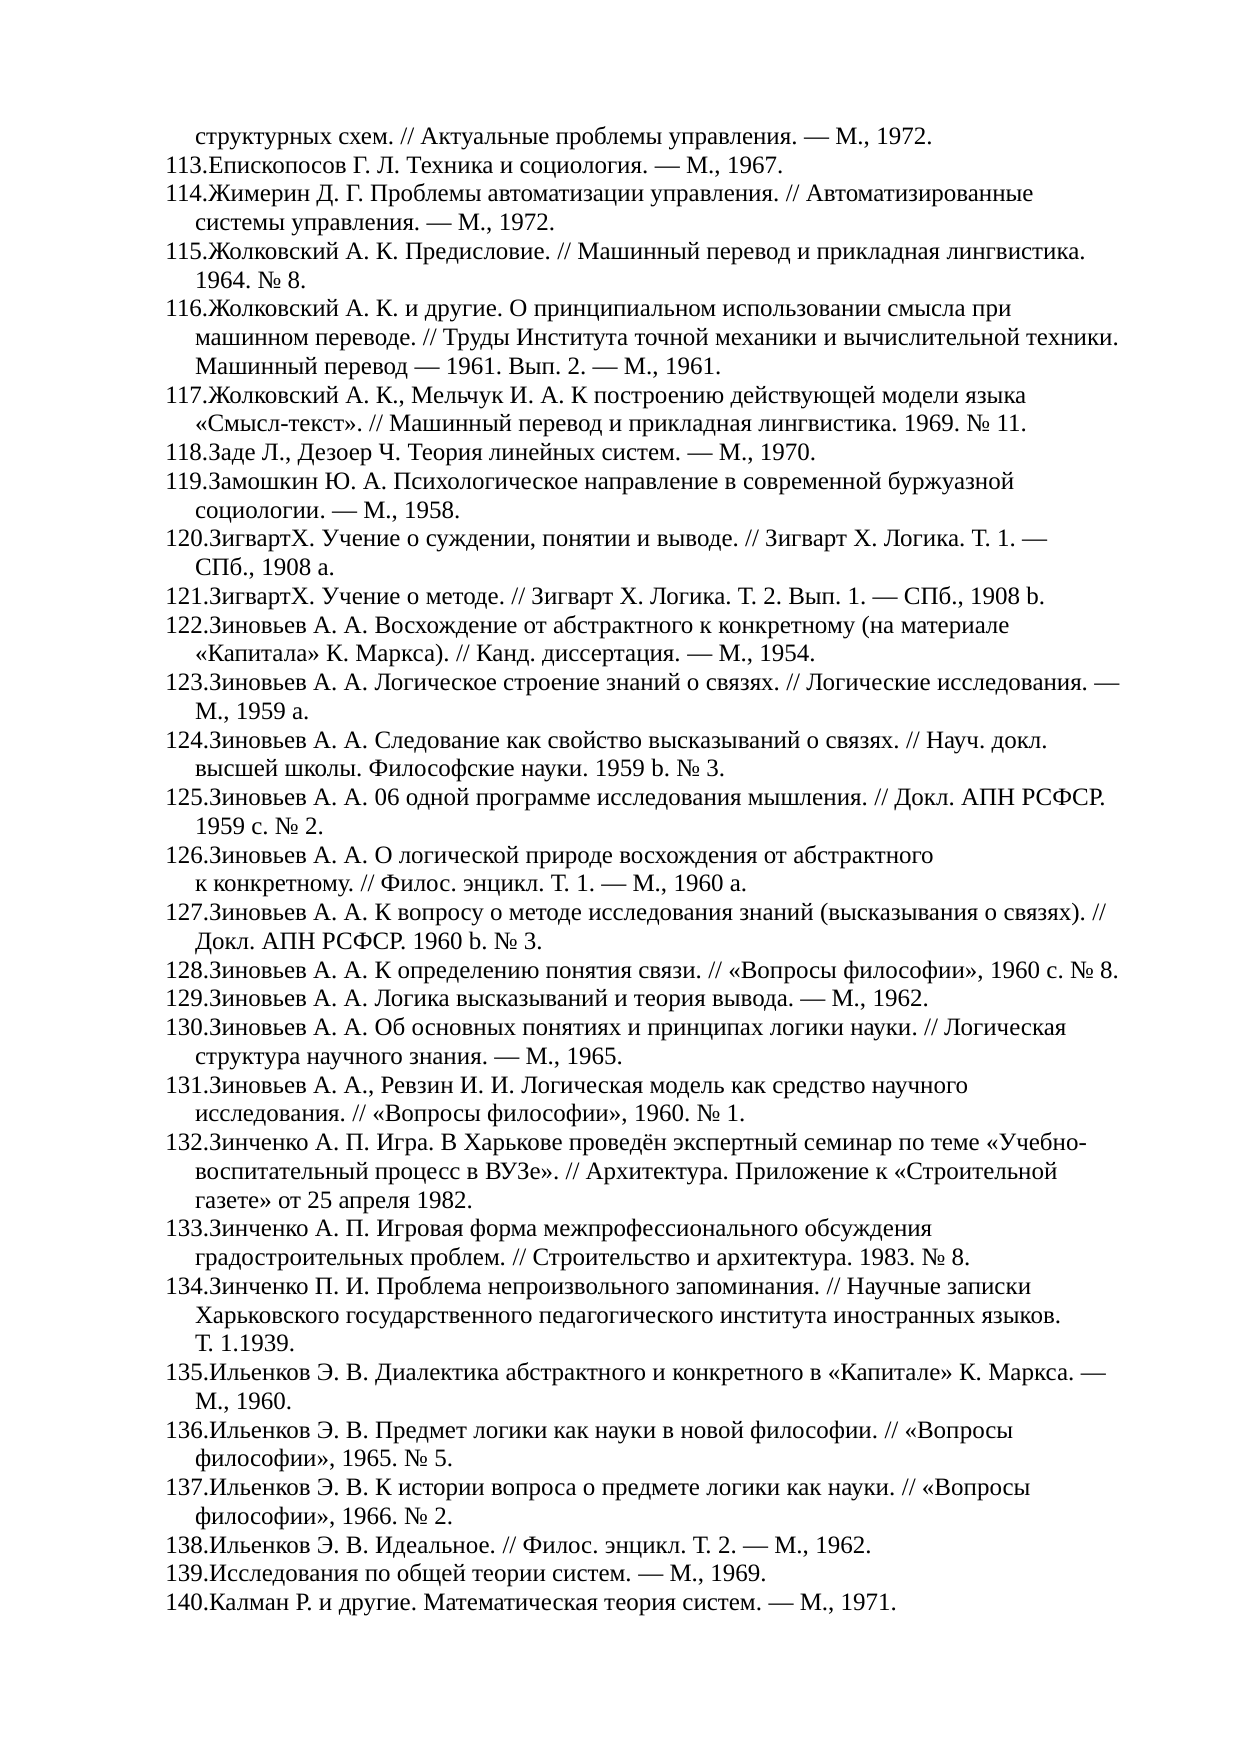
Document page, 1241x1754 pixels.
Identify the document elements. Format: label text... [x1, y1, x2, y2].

table_header I. Работы Г. П. Щедровицкого 1957 a* Щедровицкий Г. П. «Языковое мышление» и его анализ. // Вопросы языкознания. 1957. № 1. (С. 449–465 наст. изд.). b Щедровицкий Г. П., Алексеев Н. Г. О возможных путях исследования мышления как деятельности. // Докл. АПН РСФСР. 1957. № 3; 1958. № 1,4; 1959. № 1,2, 4; 1960. № 2,4, 5,6; 1961. № 4,5; 1962. № 2–6. 1958 a* Щедровицкий Г. П. О некоторых моментах в развитии понятий. // «Вопросы философии», 1958. № 6. (С. 577–589 наст. изд.). b* Щедровицкий Г. П. О строении атрибутивного знания. Сообщения I–VI. // Докл. АПН РСФСР. 1958. № 1,4; 1959. № 1,2, 4; 1960. № 6. (С. 590–630 наст. изд.). 1959 Щедровицкий Г. П., Ладенко И. С. О некоторых принципах генетического исследования мышления. // Тезисы доклада на I съезде Общества психологов. Вып. 1. — М., 1959. 1960 a* Щедровицкий Г. П. К анализу процессов решения задач. // Докл. АПН РСФСР. 1960. № 5. (С. 667–672 наст. изд.). b Щедровицкий Г. П. Опыт анализа сложного рассуждения, содержащего решение математической задачи. (На правах рукописи). — М., 1960. c* Щедровицкий Г. П. и другие. Принцип «параллелизма формы и содержания мышления» и его значение для традиционных логических и психологических исследований. Сообщ. I–IV. // Докл. АПН РСФСР. 1960. № 2,4; 1961. № 4,5. (С. 1–33 наст. изд.). 1961 a Щедровицкий Г. П. О взаимоотношении формальной логики и неопозитивистской «логики науки». // Диалектический материализм и современный позитивизм. — М., 1961. b Щедровицкий Г. П. Технология мышления. // Известия. 1961. № 234. 1962 a* Щедровицкий Г. П. О различии исходных понятий «формальной» и «содержательной» логик. // Методология и логика наук. Учёные зап. Том. ун-та. № 41. — Томск, 1962. (С. 34–49 наст. изд.). b Щедровицкий Г. П. Усвоение мышления и проблемы творческой активности учащихся // О психологических особенностях творческой активности учащихся. Тезисы доклада на межвуз. конф. — М., 1962. с Щедровнцкий Г. П., Якобсон С. Г. К анализу процессов решения простых арифметических задач. Сообщения I–V. // Докл. АПН РСФСР. 1962. № 2–6. 1963 a Щедровицкий Г. П. О месте логики в психолого-педагогических исследованиях. // Тезисы доклада на II съезде Общества психологов. Вып. 2. — М., 1963. b Щедровицкий Г. П. К методологии педагогического исследования игры. // Материалы к симпозиуму. Ротапринт (Библиотека имени В. И. Ленина). — М., 1963. c* Щедровицкий Г. П. Методологические замечания к проблеме происхождения языка. // Науч. докл. высшей школы. Филологические науки. 1963. № 2. (С. 299–316 наст. изд.). d Якобсон С. Г., Щедровицкий Г. П. Логико-психологический анализ способов решения простых арифметических задач. // Тезисы доклада на II съезде Общества психологов. Вып. 2. — М., 1963. 1964 a* Щедровицкий Г. П. Проблемы методологии системного исследования. — М., 1964. (С. 155–196 наст. изд.). b* Щедровицкий Г. П. Игра и «детское общество». // Дошкольное воспитание. 1964. № 4. (С. 673–681 наст. изд.). c* Щедровицкий Г. П. О принципах анализа объективной структуры мыслительной деятельности на основе понятий содержательно-генетической логики. // Вопросы психологии. 1964. № 2. (С. 466–473 наст. изд.). d Щедровицкий Г. П. Место логических и психологических методов в педагогической науке. // «Вопросы философии», 1964. № 7. е Щедровицкий Г. П. О необходимости типологических исследований в психологии и педагогике. // Вопросы активизации мышления и творческой деятельности учащихся. Тезисы доклада на межвуз. конф. — М., 1964. f Щедровицкий Г. П. К характеристике критериев интеллектуального развития ребёнка. // Вопросы психологии. Тезисы доклада на респ. психол. конф. — Киев, 1964. g Щедровицкий Г. П., Костеловский В. А. К анализу средств и процессов познания пространственной формы. Сообщения I–II. // Новые исследования в педагогических науках. Вып. 2,4. — М., 1964–1965. h* Щедровицкий Г. П., Садовский В. Н. К характеристике основных направлений исследования знака в логике; психологии и языкознании. Сообщения I — III. // Новые исследования в педагогических науках, Вып. 2,4, 5. — М., 1964–1965. (С. 515–539 наст. изд.). i Щедровицкий Г. П., Юдин Э. Г. О применении понятия управления в психологических и педагогических исследованиях. // Вопросы активизации мышления и творческой деятельности учащихся. Тезисы доклада на межвуз. конф. — М., 1964. j Щедровицкий Г. П., Якобсон С. Г. Сравнительный логико-психологический анализ способов решения арифметических задач (на укр. языке). // Радяньска школа. 1964. № 6. 1965 a Щедровицкий Г. П. К характеристике наиболее абстрактных направлений методологии структурно-системных исследований. // Проблемы исследования систем и структур. — М., 1965. b Щедровицкий Г. П. Методологические замечания к проблеме типологической классификации языков. // Лингвистическая типология и восточные языки. — М., 1965. c Щедровицкий Г. П. Исследование мышления детей на материале решений простых арифметических задач. // Развитие познавательных и волевых процессов у дошкольников. — М., 1965. d Щедровицкий Г. П. О принципах классификации наиболее абстрактных направлений методологии системно-структурных исследований. // Проблемы исследования систем и структур. — М., 1965. e Лефевр В. А., Щедровицкий Г. П., Юдин Э. Г. «Естественное» и «искусственное» в семиотических системах. // Проблемы исследования систем и структур. Материалы к конференции. — М., 1965. f* Генисаретский О. И., Щедровицкий Г. П. Методологическая картина дизайна. // Программа научн. иссл. лаб. общетеор. иссл. отдела теории и методов худ. констр. ВНИИТЭ. Архив ВНИИТЭ. — М., 1965 (см. Теоретические и методологические исследования в дизайне. Избранные материалы. Ч. I. Труды ВНИИТЭ. Техн. эстетика. Вып. 61. — М., 1990). (С. 317–328 наст. изд.). g* Генисаретский О. И., Щедровицкий Г. П. Дизайн: проблемы исследований. // Программа научн. иссл. лаб. общетеор. иссл. отдела теории и методов худ. констр. ВНИИТЭ. Архив ВНИИТЭ. — М., 1965 (см. Теоретические и методологические исследования в дизайне. Избранные материалы. Ч. I. Труды ВНИИТЭ. Техн. эстетика. Вып. 61. — М., 1990). (С. 329–333 наст. изд.). 1966 a* Щедровицкий Г. П. Об исходных принципах анализа проблемы обучения и развития в рамках теории деятельности. // Обучение и развитие. Материалы к симпозиуму. — М., 1966. (С. 197–227 наст. изд). b* Щедровицкий Г. П. Методологические замечания к педагогическому исследованию игры. // Психология и педагогика игры дошкольника. — М., 1966. (С. 687–715 наст. изд.). c* Щедровицкий Г. П. Заметки о мышлении по схемам двойного знания. // Материалы к симпозиуму по логике науки. — Киев, 1966. (С. 474–476 наст. изд.). d Щедровицкий Г. П. «Естественное» и «искусственное» в развитии речи языка. // Основные проблемы эволюции языка. Материалы Всесоюз. конф. по общ. языкознанию. Ч. 1. Самарканд, 1966. e Щедровицкий Г. П. К анализу исходных принципов и понятий формальной логики. // Философ, иссл.: Труды Болгар, акад. наук. 1966. f Щедровицкий Г. П. О логическом смысле проблемы лингвистических универсалий. // Конф. по проблемам изучения универсальных и ареальных свойств языков. Тезисы доклада — М., 1966. g* Щедровицкий Г. П. О различных планах изучения моделей и моделирования. // Метод моделирования в естествознании. — Тарту, 1966. (С. 631–633 назд. изд.). h* Щедровицкий Г. П. Надежина Р. Г. Развитие детей и проблемы нравственного воспитания. // Обучение и развитие. Материалы к симпозиуму. — М., 1966. (С. 682–686 наст. изд.). i* Щедровицкий Г. П., Юдин Э. Г. Педагогика и социология. Сообщение 1. // Новые исследования в педагогических науках. Вып. 7. — М., 1966. (С. 342–349 наст. изд.). j Shchedrovitzky G. P. Methodological problem; of system research. // General Systems. 1966. Vol. XI. (Перевод работы 1964 a). k Лефевр В. А., Щедровицкий Г. П., Юдин З. Г. Анализ связей управления в социальных структурах и деятельности. (Место публикации не установлено). 1966. i* Щедровицкий Г. П. Дизайн и его наука: «художественное конструирование» — сегодня, а что дальше? // Научный отчёт по теме 0047 [1]. ВНИИТЭ. — М., 1966 (см. Теоретические и методологические исследования в дизайне. Избранные материалы. Ч. I. Труды ВНИИТЭ. Техн. эстетика. Вып. 61. — М., 1990). (С. 334–341 наст. изд.). 1967 a Щедровицкий Г. П. О методе семиотического исследования знаковых систем. // Семиотика и восточные языки. — М., 1967. b* Щедровицкий Г. П. О специфических характеристиках логико-методологического исследования науки. // Проблемы исследования структуры науки. — Новосибирск, 1967. (С 350–359 наст. изд.). c* Щедровицкий Г. П. Что значит рассматривать язык как знаковую систему? // Материалы к конференции «Язык как знаковая система особого рода». — М., 1967. (С. 540–544 наст. изд.). d Щедровицкий Г. П., Дубровский В. Я. Научное исследование в системе «методологической работы». // Проблемы исследования структуры науки. — Новосибирск, 1967. e Щедровицкий Г. П., Розин В. М. Концепция лингвистической относительности Б. Л. Уорфа и проблемы исследования «языкового мышления». // Семиотика и восточные языки М., 1967. f Schedrovitsky G. P. Concerning the analysis of initial hriniciples and conceptions of formal logic. // Systematics. Vol. 5.1967. № 2. (Перевод работы 1966 е). g* Лефевр В. А., Щедровицкий Г. П., Юдин 3. Г. «Естественное» и «искусственное» в семиотических системах. // Семиотика и восточные языки. — М., 1967. (С. 50–56 наст. из/].). 1968 a Щедровицкий Г. П. Система педагогических исследований (методологический анализ). // Педагогика и логика. — М., 1968. b Щедровицкий Г. П. К анализу структуры, оснований и метода эвристики. // IV Всесоюз. симпозиум по кибернетике. Материалы симпозиума. Тбилиси, 1968. с Щедровицкий Г. П. Модели новых фактов для логики. // «Вопросы философии», 1968. № 4. d Schedrovitsky G. P. Concerning the analysis of initial hriniciples and conceptions of formal logic. // General Systems. Vol. XIII. 1 968. (Перевод работы 1966 е). е Scedrovickij G. P. Methodologische Bemerkungen zum Problem einer typologischen Klassifikation der Sprachen. // Linguistics. 1968. № 42. (Перевод работы 1965 b). f* Щедровицкий Г. П. Лингвистика, психолингвистика, теория деятельности. // Теория речевой деятельности. — М., 1968. (С. 360–366 наст. изд.). 1969 a* Щедровицкий Г. П. Проблема объекта в системном проектировании. // Вторая Всесоюз. конференция по технической кибернетике. Тезисы доклада — М., 1969. (С. 399–400 наст. изд.). b Щедровицкий Г. П. Методологический смысл проблемы лингвистических универсалий. // Языковые универсалии и лингвистическая типология. — М., 1969. 1970 Щедровицкий Г. П. О системе педагогических исследований (методологический анализ). // Оптимизация процессов обучения в высшей и средней школе. Душанбе, 1970. 1971 a Щедровицкий Г. П. Значения как конструктивные компоненты знака. // Вопросы семантики. Тезисы доклада — М., 1971. b Щедровицкий Г. П. Человек и деятельность в инженерно-психологических исследованиях. // Проблемы инженерной психологии. Вып. 1. — М., 1971. с Щедровицкий Г. П. Понимание как компонента исследования знака. // Вопросы семантики. Тезисы доклада — М., 1971. d Щедровицкий Г. П. О типах знаний, получаемых при описании сложного объекта, объединяющего «парадигматику» и «синтагматику». // Актуальные проблемы лексикологии. Докл. лингвист, конф. Ч. 1. Томск. 1971. e Щедровицкий Г. П. «Логическое» и «лингвистическое» в знаках (к характеристик е материал а терминологической работы). // Семиотические проблемы языков науки, терминологии и информатики. Ч. 1. — М., 1971. f Щедровицкий Г. П. К проблеме существования терминов в тексте и в парадигматических системах. // Семиотические проблемы языков науки, терминологии и информатики. Ч. 2. — М., 1971. g Щедровицкий Г. П. Значения и знания. // Актуальные проблемы лексикологии. Тезисы доклада Ч. 2. — Новосибирск, 1971. h Щедровицкий Г. П. Деятельность и понятие деятельности. // Материалы IV Всесоюз. съезда Общества психологов. Тбилиси, 1971. i Schedrovitsky G. P. Configuration as a method of construction of complex knowledge. // Systematics. Vol. 8.1971. № 4. j Щедровицкий Г. П. Проблема соотношения логических и психологических исследований мышления в истории советской психологии. // Материалы IV Всесоюз. съезда Общества психологов. Тбилиси, 1971. 1972 a Щедровицкий Г. П. Цели и продукты терминологической работы (методологические заметки о процессах становления терминологической деятельности). // Актуальные проблемы лексикологии. — Новосибирск, 1972. b Stschedrowitzky G. P. Die Struktur des Zeichens: Sinn und Bedeutung. // Ideen des exakten Wissens. Wissenschaft und Technik in der Sowjetunion. 1972. № 12. 1973 a* Щедровицкий Г. П. Системно-структурный подход в анализе и описании эволюции мышления. // Мышление и общение. Материалы Всесоюз. симпозиума. Алма-Ата, 1973. (С. 477–480 наст. изд.). b Щедровицкий Г. П. Структура знака: смыслы и значения. // Проблемы лексикологии. — Минск, 1973. c Щедровицкий Г. П., Дубровский В. Я. Проблема объекта в системном проектировании. // Методология исследования проектной деятельности. Тез. сообщ. Всесоюз. науч. конф. «Автоматизация проектирования как комплексная проблема совершенствования проектного дела в стране». Сб. 2. — М., 1973. d Щедрювицкий Г. П., Надежина Р. Г. О двух типах отношений руководств а в групповой деятельности детей. // Вопросы психологии. 1973. № 5. е Щедровицкий Г. П., Якобсон С. Г. Заметки к определению понятий «мышление» и «понимание». // Мышление и общение. Материалы Всесоюз. симпоз. Алма-Ата, 1973. 1974 a* Щедровицкий Г. П. Смысл и значение. // Проблемы семантики. — М., 1974. (С. 545–576 наст. изд.). b* Щедровицкий Г. П. Системное движение и перспективы развития системно-структурной методологии. Обнинск, 1974. (С. 57–88 наст. изд). с* Щедровицкий Г. П. Два понятия системы. // Труды XIII Межд. Конгресса по истории науки и техники. Т. 1а. — М., 1974. (С. 228–232 наст. изд). d Щедровицкий Г. П. Коммуникация, деятельность, рефлексия. // Исследование речемыслительной деятельности. Алма-Ата, 1974. e Щедровицкий ГЛ. Логико-психологический анализ процедур и способов решения простых арифметических задач. // Психолого-педагогические проблемы обучения и развития. Душанбе, 1974. 1975 a* Щедровицкий Г. П. Автоматизация проектирования и задачи развития проектировочной деятельности. // Разработка и внедрение автоматизированных систем в проектировании (теория и методология). — М., 1975. (С. 401–436 наст. изд.). b* Щедровицкий Г. П. Проблема исторического развития мышления. // Генетические и социальные проблемы интеллектуальной деятельности. Алма-Ата, 1975. (С. 496–514 наст. изд.). а* Щедровицкий Г. П. Исходные представления и категориальные средства теории деятельности (Приложение I к 1975 а’). (С. 233–280 наст. изд.). а* Щедровицкий Г. П. Общая идея метода восхождения от абстрактного к конкретному (Приложение II к 1975 а’). e* Щедровицкий Г. П. Категории «процесс — механизм» в контексте исследования развития (Приложение III к 1975 а»). f* Щедровицкий Г. П. Генетическое восхождение (Приложение IV к 1975 а’). 1976 Щедровицкий Г. П. Проблемы построения системной теории сложного «популятивного» объекта. // Системные исследования. Ежегодник 1975. — М., 1976. 1977 a Щедровицкий Г. П., Щедровицкий П. Г. Проблематизация и проблемы в процессах программирования решения задач. // Логика научного поиска. Тезисы доклада Свердловск, 1977. 1978 a Щедровицкий Г. П. Методологический подход как средство объединения знаний из разных научных предметов. // Методологические аспекты взаимодействия общественных, естественных и технических наук. Тез докл. М. — Обниск, 1978. b Аросьев Д. Л., Астахов В. И., Щедровицкий Г. П. Средства и методы проектирования годичного цикла спортивной подготовки. Макет учебно-деловой игры. // Отчёт КНГ МОГИФК по теме № 05–139–21.1978. 1979 a Щедровицкий Г. П. Комплексная организация научно-исследовательских работ как социотехническая систем а. // Комплексный подход к научному поиску: проблемы и перспективы. Ч. 2. — Свердловск, 1979. b Поливанова С. Б., Щедровицкий Г. П. Методологическая организация мышления и деятельности как условие и средство комплексной организации НИР. // Комплексный подход к научному поиску: Проблемы и перспективы. Ч. 2. — Свердловск, 1979. 1981 a* Щедровицкий Г. П. Принципы и общая схема методологической организации системно-структурных исследований и разработок. // Системные исследования: Методологические проблемы. Ежегодник 1981. — М., 1981. (С. 88–114 наст. изд.). b Щедровицкий Г. П. О двух способах структурно-системного представления объектов. // Машинные методы обнаружения закономерностей. Рига, 1981. 1982 Shchedrovitsky C. P. Methodological organization of systems-structural research and development: principles and general scheme. // General Systems. Vol. XXVII. 1982. (Перевод работы 1981 a*). 1983 a Щедровицкий Г. П. Организационно-деятельностная игра как новая форма организации коллективной мыследеятельности. // Методы исследования, диагностики и развития международных трудовых коллективов. — М., 1983. b Щедровицкий Г. П. Системо-деятельностный подход в анализе и оценке места и функций естественнонаучных картин мира в современном мировоззрении. // Научная картина мира как компонент современного мировоззрения. Материалы симпозиума. М. — Обнинск, 1983. с* Щедровицкий Г. П., Котельников С. И. Организационно-деятельностная игра как новая форма организации и метод развития коллективной мыследеятельности. // Нововведения в организациях. Труды семинара. ВНИИ системных исследований. — М., 1983. (С. 115–142 наст. изд.). 1984 Щедровицкий Г. П. Синтез знаний: проблемы и методы. // На пути к теории научного знания. — М., 1984. (С. 634–666 наст. изд.). 1985 a Ойзерман М. Т., Рац М. В., Щедровицкий Г. П. Научные и практические вопросы создания проектов, эффективно реализуемых с точки зрения инженерных изысканий. // Проблемы методологии и технологии инженерных изысканий. — М., 1985. b Наградова Е. Я., Щедровицкий Г. П. Категории сложности изыскательных работ как объект исследований с системо-деятельностной точки зрения. // Проблемы методологии и технологии инженерных изысканий. — М., 1985. с Shchedrovitsky C. P. Methodological organization of systems-structural research and development: principles and general scheme. // Systems Research, II. Methodological Problems. 1985. (Перевод работы 1981 a*). 1987 a* Щедровицкий Г. П. Схема мыследеятельности — системно-структурное строение, смысл и содержание. // Системные исследования. Методологические проблемы. Ежегодник 1986. — М., 1 987. (С. 281–298 наст. изд.). b Щедровицкий Г. П. Методологический подход как средство объединения знаний из разных научных предметов. // Методологические аспекты взаимодействия общественных, естественных и технических наук. Тезисы доклада и выст. Ч. I–II. М. — Обнинск, 1987. 1991 Щедровицкий Г. П. Методологический смысл оппозиции натуралистического и системо-деятельностного подходов. // «Вопросы методологии». 1991. № 2. (С. 143–154 наст. изд.). II. Работы других авторов Автоматизация в проектировании. — М., 1972. Акофф Р. Л. О природе систем. // Изв. АН СССР. Техн. кибернетика. 1971. № 3. Акофф Р. Л. Планирование в больших экономических системах. — М., 1972. Акофф Р. Искусство решения проблем. — М., 1982. Акофф Р. Планирование будущего корпорации. — М., 1985. Алексеев И. С. Возможная модель структуры физического знания. // Проблемы истории и методологии научного познания. — М., 1974 а. Алексеев И. С. Принцип детерминизма и физическая картина реальности. // Философия и естествознание. — М., 1974 b. Алексеев Н. Г. Проблема управления мыслительной деятельностью при решении алгебраических задач и их классификация. // Вопросы активизации мышления и творческой деятельности учащихся. Тезисы докладов на межвузовской конференции. — М., 1964. Алексеев Н. Г. Формирование осознанного решения учебной задачи. // Педагогика и логика. — М., 1968. Алексеев Н. Г., Москаева А. С. О некоторых психологических проблемах при решении текстовых задач. // Психологія навчання і виховання. Тезисы докладов на республиканской психологической конференции. — Киев, 1964. Аристотель. Метафизика. М, 1937 а. Аристотель. О душе. — М., 1937 b. Аристотель. Физика. — М., 1937 с. Аристотель. Аналитики. — М., 1952. Аристотель. Сочинения. В 4-х т. — М., 1978. Асмус В. Ф. Логика. — М., 1947. Асмус В. Ф. Шарль Серрюс и логика отношений. // Ш. Серрюс. Опыт исследования значения логики. — М., 1948. Афанасьев В. Г. Научное руководство социальными процессами. // Коммунист. 1965. № 12. Афанасьев В. Г. Об интенсификации развития социалистического общества (проблемы взаимодействия науки, техники и управления). — М., 1969. Ахманов А. С. Формы мысли и законы формальной логики. К вопросу о предмете формальной логики. // Вопросы логики. — М., 1955. Ахманов А. С. Логическое учение Аристотеля. — М., 1960. Бакрадзе К. Логика. Тбилиси, 1951. Беккер Г., Босков А. Современная социологическая теория. — М., 1962. Бернштейн Н. А. Некоторые назревающие проблемы регуляции двигательных актов. // Вопросы психологии. 1957. № 6. Вир Ст. Кибернетика и управление производством. — М., 1963. Блауберг И. В., Садовский В. Н., Юдин Э. Г. Системный подход: предпосылки, проблемы, трудности. — М., 1969. Блауберг И. В., Юдин Э. Г. Становление и сущность системного подхода. — М., 1973. Богданов А. А. Всеобщая организационная наука (тектология). В 3-х т. Восьмое издание. Москва-Берлин, 1925–1929. Большие системы: теория, методология, моделирование. — М., 1971. Больцман Л. Лекции по кинетической теории газов. — М., 1956. Борджану К. О научном характере понятия прогресса. // Проблемы философии. — М., 1960. Бродский И. Н., Серебрянников О. Ф. О характере современной формальной логики II Вопросы философии. 1964. № 2. Бутлеров A. M. Альдегиды, кетоны и нитропроизводные жирного ряда. Специальный куре органической химии. 1875. Ветров А. А. Математическая логика и современная формальная логика. // «Вопросы философии», 1964. № 2. Вико Дж. Основания новой науки об общей природе наций. — Л., 1940. Виндельбанд В. Принципы логики. // Логика. Вып. 1. М, 1913. Винер Н. Кибернетика. — М., 1958. Витгенштейн Л. Логико-философский трактат. — М., 1959. Войшвилло Е. К. К вопросу о предмете логики. // Вопросы логики. — М., 1955. Волков Г. Н. Социология науки. Социологические очерки научно-технической деятельности. — М., 1968. Волков Г. Научно-техническая революция: естествознание и обществоведение. // Правда. 1973, 25 февр. Восхождение от абстрактного к конкретному. // Филее, энцикл. Т. 1. — М., 1960. Выготский Л. С. Мышление и речь. Психологические исследования. — М.-Л., 1934. Выготский Л. С. Избранные психологические исследования. — М., 1956. Выготский Л. С. Развитие высших психических функций. — М., 1960. Галилей Г. Беседы и математические доказательства… // Сочинения. Т. 1. — М.-Л., 1934. Галилей Г. Диалог о двух главных системах мира — птоломеевой и коперниковой. — М.-Л., 1948. Гальперин П. Я., Талызина Н. Ф. Формирование начальных геометрических понятий на основе организованного действия учащихся. // Вопросы психологии. 1957. № 1. Гвишиани Д. М. Управление — прежде всего наука. // Известия, 1963, № 118. Гвишиани Д. М. Предисловие. // Дейнеко О. А. Методологические проблемы науки управления производством. — М., 1971. Гвишиани Д. М. Организация и управление. — М., 1972. Гвишиани Д. М., Каменицер С. Е. Научно организовать труд по управлению производством. // Социалистический труд. 1965. № 2. Гвишиани Д. М., Лисичкин В. А. Системы прогнозирования в планировании и управлении научными исследованиями и разработками. — М., 1969. Гегель Г. В. Ф. Энциклопедия философских наук. Ч. 1. Логика. // Сочинения. Т. 1. — М., 1934. Гегель Г. В. Ф. Наука логики. // Сочинения. Т. 5–6. — М., 1937. Гейтинг А. Обзор исследований по основаниям математики. — М., 1936. Гелернтер Г. А., Рочестер Н. Интеллектуальное поведение машин, решающих задачи. // Психология мышления. — М., 1965. Генисаретский О. И. Специфические черты объектов системного исследования. // Проблемы исследования систем и структур. — М., 1965. Генисаретский О. И. Логический смысл моделей и моделирования. // Метод моделирования в естествознании. Тезисы доклада и выступлений на симпоз. — Тарту, 1966 а. Генисаретский О. И. Проблема смысла в содержательно-генетической логике. // Методология и логика науки. — М., 1966 b. Генисаретский О. И. Понятие о деятельности. Деятельность проектирования. // дизайн в сфере проектирования. Методологическое исследование. Т. 1. Архив ВНИИТЭ. № 470.1967. Генисаретский О. И. Опыт моделирования представляющей и рефлектирующей способностей сознания. // Всесоюзный симпозиум по кибернетике. Тбилиси, 1968. Генисаретский О. И. Опыт методологического конструирования общественных систем. // Моделирование социальных процессов. — М., 1970. Генисаретский О. И. Методологическая организация системной деятельности. // Разработка и внедрение автоматизированных систем в проектировании (теория и методология). — М., 1975. Гердер И. Г. Трактат о происхождении языка. // Гердер И. Г. Избранные сочинения. — М.-Л., 1959. Гессе Г. Игра в бисер. — М., 1969. Гилберт Д. Основания геометрии. — М., 1948. Гилберт Д., Аккерман В. Основы теоретической логики. — М., 1947. Глушков В. М. Построение автоматизированных систем управления. // Актуальные проблемы управления. — М., 1972. Гоббс Т. Избранные произведения. В 2-х т. — М., 1965. Головнях В. В. Комплексирование оптимизационных, имитационных и логико-лингвистических моделей в автоматизированных системах управления летательным аппаратом. // Вопросы кибернетики. Вып. 121. — М., 1986. Горохов В. Г. Методологический анализ системотехники. — М., 1982 а. Горохов В. Г. Современные комплексные научно-технические дисциплины. // «Вопросы философии», 1982 b. № 7. Гослинг Б. Проектирование систем. // Перевод № 567 ГКРЭ СССР. 1964. Греневский Т. Кибернетика без математики. — М., 1964. Григорьев Э. П. Проектный метод прогнозирования и его использование при формировании бытовой предметной среды. // Проблемы прогнозирования материально-предметной среды Труды ВНИИТЭ. Техн. эстетика. Вып. 2. — М., 1972. Гропп P. O. К вопросу о марксистской диалектической логике как системе категорий. // «Вопросы философии», 1959. № 1. Грушин Б. А. Логические и исторические приёмы исследования в «Капитале» К. Маркса. // Вопросы философия. 1955. № 4. Грушин Б. А. О приёмах и способах воспроизведения в мышлении исторических процессов развития. // Канд. диссертация. МГУ, 1957. Грушин Б. А. Маркс и современные методы исторического исследования. // «Вопросы философии», 1958. № 3. Грушин Б. А. Очерки логики исторического исследования. — М., 1961. Грушин Б. А. Процесс развития (логическая характеристика категории в свете задач исторической науки). // Проблемы методологии и логики наук. — Томск, 1962. Гуд Г. Х., Макол Р. Э. Системотехника: введение в проектирование больших систем. — М., 1962. Гудожник Г. С. Научно-технический прогресс: сущность, основные тенденции. — М., 1970. Гуковский М. А. Механика Леонардо да Винчи. — М.-Л., 1947. Гуссерль Э. Пролегомены к чистой логике. // Гуссерль Э. Логические исследования. Ч. 1. — СПб., 1909. Гущин Ю. Ф., Дубровский В. Я, ЩедровицкийЛ. П. К понятию «системное проектирование». // Большие информационно-управляющие системы. — М., 1969. Гущин Ю. Ф., Дубровский В. Я., Щедровицкий Л. П. О методических принципах инженерно-психологического проектирования. // Проблемы инженерной психологии. Вып. 1. — М., 1971. Гэлбрейт Дж. Новое индустриальное общество. — М., 1969. Дворецкий И. Х. Древнегреческо-русский словарь. — М., 1958. Дейнеко О. А. Методологические проблемы науки управления производством. — М., 1971. Джемпер М. Понятие массы в классической и современной физике. — М., 1967. Джонсон Ф. и другие. Системы и руководство (теория систем и руководство системами). — М., 1971. Дизайн в сфере проектирования. Методологическое исследование. Т. 1 / Под ред. Г. П. Щедровицкого и О. И. Генисаретского. // Архив ВНИИТЭ. № 470.1967. Диксон Дж. Проектирование систем: изобретательство, анализ и принятие решений. — М., 1969. Дубовская В. И. К вопросу о связях теории с компонентами учебной деятельности. // Проблемы исследования систем и структур. Материалы к конференции. — М., 1965. Дубровский В. Я. О природе и основаниях эффективности эвристических методов. // IV Всесоюзный симпозиум по кибернетике, (материалы симпозиума). Тбилиси, 1968. Дубровский В. Я. К проблеме распределения функций в системах «человек — машина». // Большие информационно-управляющие системы. — М., 1969. Дубровский В. Я. Об одной модели деятельности проектирования. // Проблемы инженерной психология. Вып. 1. — М., 1971 а. Дубровский В. Я. Проблема знаний в инженерно-психологическом проектировании. // Проблемы инженерной психологии. Вып. 1. — М., 1971 b. Дубровский В. Я., Щедровицкий Л. П. Проблема распределения функции в системах «человек — машина». // Инженерно-психологическое проектирование. Вып. 1. — М., 1970 а. Дубровский В. Я., Щедровицкий Л. П. Инженерная психология и развитие системного проектирования. // Инженерно-психологическое проектирование. Вып. 2. — М., 1970 b. Дубровский В. Я., Щедровицкий Л. П. Проблемы системного инженерно-психологического проектирования. — М., 1971 а. Дубровский В. Я., Щедровицкий Л. П. Социальное назначение инженерной психологии. // Проблемы инженерной психологии. Вып. 1. — М., 1971 b. Дубровский В. Я., Щедровицкий Л. П. Концепция машинизации проектирования как вида мыслительной деятельности. // Методология исследования проектной деятельности. Всесоюз. науч. конф. «Автоматизация проектирования как комплексная проблема совершенствования проектного дела в стране». Сб. 2. — М., 1973. Дубровский В. Я., Щедровицкий Л. П. Проблемы модификации в системном проектировании. // Разработка и внедрение автоматизированных систем в проектировании (теория и методология). — М., 1975. Дынин Б. С. К вопросу о характере проблем методологии. // Философия, методология, наука. — М., 1972. Евенко Л. И. Системный анализ — инструмент обоснования управленческих решений. // США: экономика, политика, идеология. 1970. № 8. Ельмслев Л. Пролегомены к теории языка. // Новое в лингвистике. Вып. 1. — М., 1960. Емельянов С. В. Современные проблемы научного управления. // Цикл лекций о со временных методах планирования и управления народным хозяйством. — М., 1970. Емельянов С. В. Организационные системы управления: принципы построения структурных схем. // Актуальные проблемы управления. — М., 1972. Епископосов Г. Л. Техника и социология. — М., 1967. Жимерин Д. Г. Проблемы автоматизации управления. // Автоматизированные системы управления. — М., 1972. Жолковский А. К. Предисловие. // Машинный перевод и прикладная лингвистика. 1964. № 8. Жолковский А. К. и другие. О принципиальном использовании смысла при машинном переводе. // Труды Института точной механики и вычислительной техники. Машинный перевод — 1961. Вып. 2. — М., 1961. Жолковский А. К., Мельчук И. А. К построению действующей модели языка «Смысл-текст». // Машинный перевод и прикладная лингвистика. 1969. № 11. Заде Л., Дезоер Ч. Теория линейных систем. — М., 1970. Замошкин Ю. А. Психологическое направление в современной буржуазной социологии. — М., 1958. ЗигвартХ. Учение о суждении, понятии и выводе. // Зигварт X. Логика. Т. 1. — СПб., 1908 а. ЗигвартХ. Учение о методе. // Зигварт X. Логика. Т. 2. Вып. 1. — СПб., 1908 b. Зиновьев А. А. Восхождение от абстрактного к конкретному (на материале «Капитала» К. Маркса). // Канд. диссертация. — М., 1954. Зиновьев А. А. Логическое строение знаний о связях. // Логические исследования. — М., 1959 а. Зиновьев А. А. Следование как свойство высказываний о связях. // Науч. докл. высшей школы. Философские науки. 1959 b. № 3. Зиновьев А. А. 06 одной программе исследования мышления. // Докл. АПН РСФСР. 1959 с. № 2. Зиновьев А. А. О логической природе восхождения от абстрактного к конкретному. // Филос. энцикл. Т. 1. — М., 1960 а. Зиновьев А. А. К вопросу о методе исследования знаний (высказывания о связях). // Докл. АПН РСФСР. 1960 b. № 3. Зиновьев А. А. К определению понятия связи. // «Вопросы философии», 1960 с. № 8. Зиновьев А. А. Логика высказываний и теория вывода. — М., 1962. Зиновьев А. А. Об основных понятиях и принципах логики науки. // Логическая структура научного знания. — М., 1965. Зиновьев А. А., Ревзин И. И. Логическая модель как средство научного исследования. // «Вопросы философии», 1960. № 1. Зинченко А. П. Игра. В Харькове проведён экспертный семинар по теме «Учебно-воспитательный процесс в ВУЗе». // Архитектура. Приложение к «Строительной газете» от 25 апреля 1982. Зинченко А. П. Игровая форма межпрофессионального обсуждения градостроительных проблем. // Строительство и архитектура. 1983. № 8. Зинченко П. И. Проблема непроизвольного запоминания. // Научные записки Харьковского государственного педагогического института иностранных языков. Т. 1.1939. Ильенков Э. В. Диалектика абстрактного и конкретного в «Капитале» К. Маркса. — М., 1960. Ильенков Э. В. Предмет логики как науки в новой философии. // «Вопросы философии», 1965. № 5. Ильенков Э. В. К истории вопроса о предмете логики как науки. // «Вопросы философии», 1966. № 2. Ильенков Э. В. Идеальное. // Филос. энцикл. Т. 2. — М., 1962. Исследования по общей теории систем. — М., 1969. Калман Р. и другие. Математическая теория систем. — М., 1971. Кант И. Критика чистого разума. — СПб., 1907. Кант И. Логика. — СПб., 1915. Кантор Г. Учение о множествах. // Новые идеи в математике. Сб. 6. — СПб., 1914. Квейд Э. Анализ сложных систем (методология анализа при подготовке военных решений). — М., 1969. Кибернетический сборник. Вып. 1. — М., 1960. Клини С. К. Введение в метаматематику. — М., 1957. Климовская Г. И. Опыт псевдогенетического поиска языковых универсалий. // Языковые универсалии и лингвистическая типология М., 1969. Клир Дж. Абстрактное понятие системы как методологическое средство. // Исследования по общей теории систем. — М., 1969. Комплексный подход к научному поиску: проблемы и перспективы. В 2-х ч. — Свердловск, 1979. Кон И. С. О понятии исторического прогресса. // Проблемы развития в природе и обществе. — М.-Л., 1958. Кон И. С. Прогресс общественный. // Филос. энцикл. Т. 4. — М., 1967. Кондильяк Э. Б. Трактат о системах. — М., 1938. Кондорсэ Ж. А. Эскиз исторической картины прогресса человеческого разума. — М., 1936. Кондрашов И. А. К вопросу о происхождении языка. // Вопросы языкознания в свете трудов И. В. Сталина. — М., 1950. Копнин П. В., Крымский С. Б. Заметки о логике современной и традиционной. // «Вопросы философии», 1965, № 7. Коссериу Э. Синхрония, диахрония и история//Новое в лингвистике. Вып. III. — M., 1963. Косыгин Ю. А. Методологические вопросы системных исследований в геологии. // Геотектоника. 1970. № 2. Котарбиньский Т. Избранные произведения. — М., 1963. Кремянский В. И. Некоторые особенности организмов как «систем» с точки зрения физики, кибернетики и биологии. // «Вопросы философии», 1958. № 8. Кузьмин В. П. Принцип системности в теории и методологии К. Маркса. — М., 1976. Кузнецов Б. Г. Беседы по теории относительности. — М., 1960. Курс для высшего управленческого персонала. — М., 1970. Кутта Ф. Человек. Труд. Техника. — М., 1970. Кутюра Л. Философские принципы математики. — СПб., 1913. Куффиньяль Л. Кибернетика — искусство управления. // Наука и человечество 1963. — М., 1963. Ладенко И. С. Об отношении эквивалентности и его роли в некоторых процессах мышления. // Докл. АПН РСФСР. 1958 а. № 1. Ладенко И. С. О процессах мышления, связанных с установлением отношения эквивалентности. // Докл. АПН РСФСР. 1958 b. № 2. Ладенко И. С. Проблемы обоснования математики и логической эмпиризм. // Диалектический материализм и современный позитивизм. — М., 1961. Лакатос И. Доказательства и опровержения. Как доказываются теоремы. — М., 1967. Ланге О. Целое и развитие в свете кибернетики. // Исследования по общей теории систем. — М., 1969. Лапин И. И., Пригожин А. И. «Социальные инновации» — новое направление в организационной психологии на Западе. // Психологический журнал. Т. 3.1982. № 5. Лейбниц Г. Новые опыты о человеческом разуме. — М.-Л., 1936. Лекторский В. А., Садовский В. Н. О принципах исследования систем (в связи с общей теорией систем Л. Берталанфи). // «Вопросы философии», 1960. № 8. Лекторский В. А. и другие. История предмета философии. // Филос. энцикл. Т. 5. — М., 1970. Ленин В. И. Философские тетради. // ПСС. Четвёртое издание. Т. 38. — М., 1958. Ленин В. И. Материализм и эмпириокритицизм. // ПСС. Т. 18.. — М., 1961 Ленин В. И. Империализм, как высшая стадия капитализма. // ПСС. Т. 27. — М., 1962 Леонтьев А. А. Психолингвистика. — Л., 1967. Леонтьев А. А. Язык, речь, речевая деятельность. — М., 1969. Леонтьев А. Н. Психологические основы дошкольной игры. // Проблемы развития психики. — М., 1959. Леонтьев А. Н. Проблемы развития психики. — М., 1959. Леонтьев А. Н. О некоторых перспективных проблемах советской психологии. // Вопросы психологии. 1967. № 6. Леонтьев А. Н. Автоматизация и человек. // Психологические исследования. Вып. 2. — М., 1970. Лефевр В. А. О способах представления объектов как систем. // Тезисы доклада симп. «Логика научного исследования» и семинара логиков. — Киев, 1962. Лефевр В. А. О различии «процесса решения» и «способа решения» задач. // Тезисы доклада на II съезде Общества психологов. — М., 1963. Лефевр В. А. О самоорганизующихся и саморефлексивных системах и их исследовании. // Проблемы исследования систем и структур. — М., 1965. Лефевр В. А. Конфликтующие структуры. — М., 1967. Лефевр В. А. О способах представления объектов как систем. // Философские проблемы современного естествознания. Вып. 14. — Киев, 1969. Лефевр В. А. Системы, нарисованные на системах. // Системный метод и современная наука. Вып. 1. — Новосибирск, 1970. Лефевр В. А., Дубовская В. И. Способ решения задач как содержание обучения. // Новые исследования в педагогических науках». Вып. 4. — М., 1965. Лисицин В. Н., Попов Г. Х. О науке управления. // Плановое хозяйство. 1968. № 3. Логика научного поиска (тезисы доклада к Всесоюз. симп.). Ч. 1. — Свердловск, 1977. Логические исследования. — М., 1959. Локк Дж. Избранные философские произведения. Т. 1. — М., 1960. Ломов Б. Ф. Человек и техника. — М., 1966. Лосев А. Ф. Платон. // Филос. энцикл. Т. 4. — М., 1967. Луканин Р. К., Касымжанов А. Х. Об исходных моментах проблемы взаимоотношения диалектики и формальной логики. // Актуальные проблемы диалектической логики (мат. Всесоюз. симп. по диалектической логике). Алма-ата, 1971. Лукасевич Я. Аристотелевская силлогистика с точки зрения современной формальной логики. — М., 1959. Любищев А. А. Значение и будущее систематики. // Природа. 1971. № 2. Маковельский А. О. История логики. — М., 1967. Максвелл Дж. К. Избранные сочинения по теории электромагнитного поля. — М., 1938. Мамардашвили М. К. Процесс анализа и синтеза. // «Вопросы философии», 1958. № 2. Мамардашвили М. К. Некоторые вопросы исследования истории философии как истории познания. // «Вопросы философии», 1959. №: 12. Мамардашвипи М. К. Формы и содержание мышления (к критике гегелевского учения о формах познания). — М., 1968 а. Мамардашвили М. К. Анализ сознания в работах К. Маркса. // «Вопросы философии», 1968 b. № 6. Марков И. Б. Научно-техническая революция: анализ, перспективы, последствия. — М., 1971. Маркс К. К критике политической экономии. — М., 1952. Маркс К. Капитал. Т. 1. — М., 1955 а. Маркс К. Тезисы о Фейербахе. // Маркс К. и Энгельс Ф. Сочинения. Второе издание. Т. З. — М., 1955 b. Маркс К. Экономическо-философские рукописи 1884 года. // Маркс К. и Энгельс Ф. Из ранних произведений. — М., 1956. Маркс К. Теории прибавочной стоимости (IV том «Капитала»). // Маркс К. и Энгельс Ф. Сочинения. Т. 26. Ч. ІІІ. — М., 1964. Маркс К., Энгельс Ф. Немецкая идеология. // Маркс К. и Энгельс Ф. Сочинения. Второе издание. Т. З М., 1955 а. Маркс К., Энгельс Ф. Святое семейство, или критика критической критики. // Маркс К. и Энгельс Ф. Сочинения. Второе издание. Т. 2. — М., 1955 b. Маркс К., Энгельс Ф. Из ранних произведений. — М., 1956. Мартине А. Основы общей лингвистики. // Новое в лингвистике. Вып. III. — М., 1963. Мах Э. Механика. Историко-критический очерк её развития. — СПб., 1909. Мелещенко Ю. С., Шухардин С. В. Ленин и научно-технический прогресс. — Л., 1969. Мельников Г. П. Азбука математической логики. — М., 1967 а. Мельников Г. П. Системная лингвистика и её отношение к структурной. // Проблемы языкознания. Докл. и сообщ. советских учёных на X Межд. Конгрессе лингвистов. — М., 1967 b. Мельников Г. П. Язык как система и языковые универсалии. // Языковые универсалии и лингвистическая типология. — М., 1969. Мельчук И. А. Опыт теории лингвистических моделей «Смысл-текст». — М., 1974. Месарович М. и другие. Теория иерархических многоуровневых систем. — М., 1973. Металлы. // Большая Сов. Энцикл. Второе издание. Т. 27. — М., 1954. Метод моделирования в естествознании (тезисы докладов и выступлений на симпозиуме). — Тарту, 1966. Методологические проблемы науки. — М., 1964. Методология исследования проектной деятельности (Всесоюз. науч. конф. «Автоматизация проектирования как комплексная проблема совершенствования проектного дела в стране»). Сб. 2. — М., 1973. Минский М. На пути к созданию искусственного разума. // Вычислительные машины и мышление. — М., 1967. Минто В. Дедуктивная и индуктивная логика. — СПб., 1901. Мирский Э. М. Междисциплинарные исследования и дисциплинарная организация науки. — М., 1980. Моисеев Н. Н. Компьютер ставит эксперимент. // Литературная газета, 1 января 1973. Моисеев Н. Н. Имитационные модели. // Наука и человечество 1973. — М., 1972. Морено Дж. Социометрия. — М., 1958. Морз Ф. М., Кимбелл Д. Е. Методы исследования операции. — М., 1956. Москаева А. С. К анализу способа решения арифметических задач. // Тезисы доклада на II съезде Общества психологов. Вып. 2. — М., 1963. Москаева А. С. Анализ знаковых средств, необходимых для активного усвоения способов деятельности. // Вопросы активизации мышления и творческой деятельности учащихся (тезисы доклада на межвуз. конф.). — М., 1964. Москаева А. С. Алгоритмы и «алгоритмический подход» к анализу процессов обучения. // Вопросы психологии. 1965. № 3. Москаева А. С. Об одном способе исследования употребления моделей. // Метод моделирования в естествознании. — Тарту, 1966. Москаева А. С. Математика и философия. // Проблемы исследования структуры науки. — Новосибирск, 1967. Москаева А. С. Логический анализ способов решения арифметических задач. // Педагогика и логика. — М., 1968. Москаева А. С., Розин В. М. К анализу строения систем знания типа «Начал» Евклида. Сообщения I–II. // Новые исследования в педагогических. Вып. 8 и 9. — М., 1966. Надежина Р. Г. Совместная деятельность детей и их взаимоотношения. // Вопросы психологии. Тезисы докладов на республиканской психологической конференции. — Киев, 1964 а. Надежина Р. Г. Игра и взаимоотношения детей. // Дошкольное воспитание. 1964 b. № 4. Надежина Р. Г. Анализ детских групп как малых неоднородных систем. // Проблемы исследования систем и структур. Материалы к конференции. — М., 1965. Наторп П. Философия как основание педагогики. — СПб., 1905. Наука и учебный предмет. // Советская педагогика. 1965. № 7. Наука — техника — управление. Интеграция науки, техники и технологии. // Организация и управление в Соединённых Штатах Америки. — М., 1966. Нейман Дж. Теория самовоспроизводящихся автоматов. — М., 1971. Непомнящая Н. И. О путях анализа проблемы усвоения и развития на основе логических и психологических методов. // Тезисы доклада на II съезде Общества психологов. Вып. 2. — М., 1963. Непомнящая Н. И. О методе генетического исследования в психологии. // Вопросы психологии. Тезисы доклада на республиканской психологической конференции. — Киев, 1964 а. Непомнящая Н. И. К вопросу об активности и самостоятельности учащихся в процессе обучения. // Вопросы активизации мышления и творческой деятельности учащихся. Тезисы доклада на межвуз. конф. — М., 1964 b. Непомнящая Н. И. Анализ некоторых понятий психологической концепции Жана Пиаже. // Вопросы психологии. 1964 с. № 4. Непомнящая Н. И. Отношение методов структурного генетического исследования в психологии. // Проблемы исследования систем и структур. Материалы к конференции. — М., 1965. Непомнящая Н. И. Состояние проблемы обучения и развития и задачи дальнейшей её разработки. // Обучение и развитие (материалы к симпозиуму). — М., 1966 а. Непомнящая Н. И. Теория Л. С. Выготского о связи обучения и развития. // Обучение и развитие (материалы к симпозиуму). — М., 1966 b. Непомнящая Н. И. Понятия развития и научения в теории Ж. Пиаже. // Обучение и развитие (материалы к симпозиуму). — М., 1966 с. Непомнящая Н. И. Педагогический анализ и конструирование способов решения учебных задач. // Педагогика и логика. — М., 1968. Николаев В. В. Состояние и некоторые проблемы развития системотехники. // Методологические проблемы системотехники. — Л., 1970. Ньюэлл А., Саймон Г. А. Имитация мышления человека с помощью электронно-вычислительной машины. // Психология мышления. — М., 1965. Ньюэлл А. и другие. Процессы творческого мышления. // Психология мышления. — М., 1965. Обучение и развитие (материалы к симпозиуму). — М., 1966. Общая теория систем. — М., 1966. Овчинников Н. Ф. Понятия массы и энергии в их историческом развитии и философском значении. — М., 1957. Оптнер С. Системный анализ для решения деловых и промышленных проблем. — М., 1969. Организация и управление (вопросы теории и практики). — М., 1968. Остов Г. В. Техника и общественный прогресс. — М., 1959. О соотношении синхронного анализа и исторического изучения языков. — М., 1960. Пантина Н. С. Процесс возникновения сюжетной игры и его значение для умственного развития детей раннего возраста (формирование деятельности элементарного планирования). // Докл. АПН РСФСР. 1962. № 5. Пантина Н. С. Умственное развитие ребёнка в процессе возникновения сюжетной игры. // Дошкольное воспитание. 1963. № 2. Пантина Н. С. Исследование умственного развития детей в процессе деятельности с дидактическими игрушками. // Развитие познавательных и волевых процессов у дошкольников. — М., 1965. Пантина Н. С. Исследование строения детской деятельности (на материале действий с дидактическими игрушками). // Психология и педагогика игры дошкольника. — М., 1966. Папуш М. П. К анализу концепции индикационного поля панели пульта управления как информационной модели. // Проблемы инженерной психологии. Вып 1. — М., 1971. Папуш М. В. Проблема единства семиотики и схема «семиозиса» Ч. Морриса. // Проблемы семантики. — М., 1974. Пископпель А. А. Экспериментальный метод и системное инженерно-психологическое проектирование. // Проблемы инженерной психологии. Вып. 1. — М., 1971. Поварнин С. И. Логика. Пгр., 1916. Поварнин С. И. Введение в логику. Пгр. 1921. Поваров Г. Н. Логика на службе автоматизации и технического прогресса. // «Вопросы философии», 1959. № 10. Пристли Дж. Избранные сочинения. — М., 1934. Проблема распределения функций в системах «человек — машина». // Инженерно-психологическое проектирование. Вып. 1. — М., 1970. Проблемы исследования систем и структур. Материалы к конференции. — М., 1965. Проблемы исследования структуры науки (материалы к симпозиуму). — Новосибирск, 1967. Проблемы методологии системного исследования. — М., 1970. Проблемы прогнозирования материально-предметной среды. // Труды ВНИИТЭ. Техн. эстетика. Вып. 2.1972. Проблемы рефлексии в научном познании. Куйбышев, 1983. Проблемы теории проектирования предметной среды. // Труды ВНИИТЭ. Техн. эстетика. Вып. 8. — М., 1974. Программно-целевой подход и деловые игры. // Тезисы доклада и сообщ. ко второй науч.-практ. науковедч. конф. — Новосибирск, 1982. Психология и педагогика игры дошкольника. — М., 1966. Разработка и внедрение автоматизированных систем в проектировании (теория и методология). — М., 1975. Рамишвили Д. И. О психологической природе донаучных познаний (докл. на совещ. по вопросам психологии (1–6 июля 1953 г.). — М., 1954. Раппапорт А. Г. Методологический анализ трансформации функций прогнозирования. // Проблемы прогнозирования материально-предметной среды. Труды ВНИИТЭ. Техн. эстетика. Вып. 2. — М., 1972. Раппапорт А. Г. Проектирование без прототипов. // Разработка и внедрение автоматизированных систем в проектировании (теория и методология). — М., 1975. Раппапорт А. Г., Сазонов Б. В. Проблемы будущего и трансформация проектирования. // Техническая эстетика. 1972. № 1. Рашевский П. К. «Основания геометрии» Гилберта и их место в историческом развитии вопроса. // Д. Гилберт. Основания геометрии. — М.-Л., 1948. Рашевский П. К. Геометрия и её аксиоматика. // Математическое просвещение. 1960. № 5. Рефлексия. // Филос. словарь. Philosophisches Worterbuch. — M., 1961. Рефлексия. // Филос. энцикл. Т. 4. — М., 1967. Рефлексия в науке и обучении (тезисы доклада и сообщ. к науч.-метод, конф.). — Новосибирск, 1984. Рождественский Ю. В. От редактора//Семиотика и восточные языки. — М., 1967. Розенбергер Ф. История физики. — М.-Л., 1937. Розин В. М. Логический анализ функций чертежа в геометрии. // Тезисы доклада на II съезде Общества психологов. Вып. 2. — М., 1963. Розин В. М. Анализ знаковых средств в геометрии. // Вопросы психологии. 1964 а. № 6. Розин В. М. Анализ способов деятельности в геометрии, представленных в виде сложной системы. // Вопросы активизации мышления и творческой деятельности учащихся (тезисы доклада на межвуз. конф). — М., 1964 b. Розин В. М. Функции символических и модельных средств в точных науках. // Проблемы методологии и логика наук. — Томск, 1965. Розин В. М. Логический анализ происхождения функций моделей, употребляемых в естественных науках. // Метод моделирования в естествознании. — Тарту, 1966. Розин В. М. Об изображении структуры науки. // Проблемы исследования структуры науки. — Новосибирск, 1967 а. Розин В. М. Семиотический анализ знаковых средств математики. // Семиотика и восточные языки. — М., 1967 b. Розин В. М. Структура современной науки. // Проблемы исследования структуры науки. — Новосибирск, 1967 с. Розин В. М. Логико-семиотический анализ знаковых средств геометрии. // Педагогика и логика. — М., 1968 Розин В. М. Смысл прогностической деятельности в проектировании. // Проблемы прогнозирования материально-предметной среды. Труды ВНИИТЭ. Техн. эстетика. Вып. 2. — М., 1972. Розин В. М., Москаева А. С. Предметы изучения структуры науки. // Проблемы исследования структуры науки. — Новосибирск, 1967. Рузавин Г. И. К вопросу об отношении современной формальной логики и логики математической. // «Вопросы философии», 1964. № 2. Румянцев A. M., Ерёмин A. M. К вопросу о науке управления социалистической экономикой. // Вопросы экономики. 1967. № 1. Руткевич М. Н. Развитие, прогресс и законы диалектики. // «Вопросы философии», 1965. № 8. Садовский В. Н. Кризис неопозитивистской «логики науки» и современная зарубежная логика. // Диалектический материализм и современный позитивизм. — М., 1961. Садовский В. Н. Аксиоматический метод построения научного знания. // Философские вопросы современной формальной логики. — М., 1962. Садовский В. Н. Некоторые принципиальные проблемы построения общей теории систем. // Системные исследования. Ежегодник 1971. — М., 1972. Садовский В. Н. Основания общей теории систем. — М., 1974. Сазонов Б. В. К критике неопозитивистского анализа «естественного» языка науки. // Диалектический материализм и современный позитивизм. — М., 1961. Сазонов Б. В. Научное исследование, прогнозирование и конструирование в градостроительном проектировании (история и состояние проблемы). // Проблемы прогнозирования материально-предметной среды. Труды ВНИИТЭ. Техн. эстетика. Вып. 2. — М., 1972. Сазонов Б. В. К определению понятия «проектирование». // Методология исследования проектной деятельности. Всесоюз. науч. конф. «Автоматизация проектирования как комплексная проблема совершенствования проектного дела в стране». Сб. 2. — М., 1973 а. Сазонов Б. В. Методологические проблемы организации проектной деятельности. // Техническая эстетика. 1973 b. № 3–4. Сазонов В. В. Методологические проблемы в развитии теории и методики градостроительного проектирования. // Разработка и внедрение автоматизированных систем в проектировании (теория и методология). — М., 1975. Сазонов Б. В. Деятельностный подход к инновациям. // Социальные факторы нововведений в организационных системах. — М., 1980. Сазонов Б. В. Проект новшества и программирование инновационной деятельности (к программе исследований). // Структура инновационного процесса. — М., 1981. Саймон Г. Науки об искусственном. — М., 1972. Самсонова Е. Г., Воронина Л. А. Анализ строения эмпирической науки (на материале исследования физики). // Проблемы исследования структуры науки. — Новосибирск, 1967. Семёнов Ю. Н. Общественный прогресс и социальная философия современной буржуазии. — М., 1965. Семиотика и восточные языки. — М., 1967. Сент-Дьердьи А. Введение в субмолекулярную биологию. — М., 1964. Серрюс Ш. Опыт исследования значения логики. — М., 1948. Сеченов И. М. Предметная мысль и действительность. // Сеченов И. М. Избранные философские и психологические произведения. — М., 1947. Сидоренко В. Ф. Прогнозирование как процедура проектирования. // Проблемы прогнозирования материально-предметной среды. Труды ВНИИТЭ. Техн. эстетика. Вып. 2. — М., 1972. Симоненко О. Л. Особенности строения «технических» наук. // Проблемы исследования структуры науки. — Новосибирск, 1967. Симпозиум по структурному изучению знаковых систем. Тезисы докладов. — М., 1962. Системные исследования. — М., 1969. Смирницкий А. И. Объективность существования языка М., 1954. Смирницкий А. И. Значение слова. // Вопросы языкознания. 1955. № 2. Соссюр Ф. де. Курс общей лингвистики. — М., 1933. Современная научно-техническая революция. Историческое исследование. — М., 1967. Солнцев В. М. Язык как системно-структурное образование. — М., 1971. Спиркин А. Г., Сазонов Б. В. Обсуждение методологических проблем исследования систем и структур. // «Вопросы философии», 1964. № 1. Стёпин B. C., Томильчик Л. М. Практическая природа познания и методологические проблемы современной физики. — Минск, 1970. Строгович М. С. Логика. — М., 1949. Стяжин Н. И. Формирование математической логики. — М., 1967. Тарский А. Введение в логику и методологию дедуктивных наук. — М., 1948. Таубе М. Вычислительные машины и здравый смысл. Миф о думающих машинах. — М., 1964. Тезисы докладов на дискуссии о проблеме системности в языке. — М., 1962. Тезисы докладов симпозиума «Логика научного исследования» и семинара логиков. — Киев, 1962. Тейяр де Шарден П. Феномен человека. — М., 1965. Телегина Э. Д. Взаимодействие человека и ЭВМ (обзор современных зарубежных работ). // Человек и компьютер. Вып. 1. — М., 1972. Теория речевой деятельности (проблемы психолингвистики). — М., 1968. Тода М., Шуфорд Э. Х. (мл.). Логика систем: введение в формальную теорию структуры. // Исследование по общей теории систем. — М., 1969. Томсон Дж. Предвидимое будущее. — М., 1958. Трапезников В. Предприятие будущего. // Известия, 1967, 18 мая. Трубецкой И. С. Основы фонологии. — М., 1961. Труды по знаковым системам. — Тарту, 1964. Тьюринг А. Может ли машина мыслить? — М., 1960. Тюрго А. Р. Последовательные успехи человеческого разума. // Тюрго А. Р. Избранные философские произведения. — М., 1937 а. Тюрго А. Р. Рассуждение о всеобщей истории. // Тюрго А. Р. Избранные философские произведения. — М., 1937 b. Уемов А. И. Методы построения и развития общей теории систем. // Системные исследования. Ежегодник 1973. — М., 1973. Уемов А. И. Системный подход и общая теория систем. — М., 1978. Усова А. П. Воспитание общественности у детей в игре. // Дошкольное воспитание. 1964 а. № 4. Усова А. П. Общественная жизнь детей в играх. // Дошкольное воспитание. 1964 b. № 5. Файнбург З. И. К вопросу о планировании компонентов личности. // Человек в социалистическом и буржуазном обществе. Материалы симпозиума. Вып. 1. — М., 1966. Федосеев П. Общественный прогресс на базе социализма. // Коммунист. 1957. № 15. Фихте И. Г. Факты сознания. — СПб., 1914. Формы превращённые. // Филос. энцикл. Т. 5. — М., 1970. Фрадкина Ф. И. Развитие сюжета в игре ребёнка раннего детства. // Психология и педагогика игры дошкольника. — М., 1966. Хайкин С. Э. Механика. — М., 1947. Холл А. Л., Фейджин Р. Е. Определение понятия системы. // Исследования по общей теории систем. — М., 1969. Человек в социалистическом и буржуазном обществе (материалы симпозиума). — М., 1966. Чёрчмен Ч. и другие. Введение в исследование операций. — М., 1967. Честнат Г. Техника больших систем (средства системотехники). — М., 1969. Шатанштейн А. И. Теория кислот и оснований. — М.-Л., 1949. Швачкнн Н. Х. Экспериментальное изучение ранних обобщений ребёнка. // Известия АПН РСФСР. 1954. Вып. 54 а. Швачкнн Н. Х. Психологический анализ ранних суждений ребёнка. // Известия АПН РСФСР. 1954. Вып. 54 b. Швырёв B. C. К вопросу о каузальной импликации. // Логические исследования. — М., 1959. Швырёв А. С. К вопросу о путях логического исследования мышления). // Докл. АПН РСФСР. 1960. № 2. Швырёв B. C. О неопозитивистской концепции логического анализа науки. // Диалектический материализм и современный позитивизм. — М., 1961. Швырёв B. C. Некоторые проблемы применения символической логики к анализу естественнонаучного знания (на материале эволюции неопозитивистской «логики науки»). // Методология и логика наук. Учёные зап. Том. ун-та. № 41. — Томск, 1962. Шинкарук В. М. Марксистский гуманизм и проблемы смысла человеческого бытия. // «Вопросы философии», 1969. № 6. Шор Р. Краткий очерк лингвистических учений с эпохи Возрождения до конца XIX (послесловие). // В. Томсен. История языковедения до конца XIX века. — М., 1938. Шпенглер О. Закат Европы. Т. 1. — М.-П., 1923. Эйнштейн А. Сущность теории относительности. — М., 1955. Эллис Д., Людвиг Ф. Строгое определение понятия системы. // Исследования по общей теории систем. — М., 1969. Эльконин Д. Б. Детская психология (развитие ребёнка от рождения до семи лет). — М., 1960. Эльконин Д. Б. Основные вопросы теории детской игры. // Психология и педагогика игры дошкольника. — М., 1966. Энгельс Ф. Антидюринг. — М., 1957. Энгельс Ф. К. Маркс «К критике политической экономии». // Маркс К. и Энгельс Ф. Сочинения. Второе издание. Т. 13. — М., 1959. Эшби У. Р. Введение в кибернетику. — М., 1959 а. Эшби У. Р. Применение кибернетики в биологии и социологии. // «Вопросы философии», 1959 b. № 12. Юдин Б. Г. Становление и характер системной ориентации. // Системные исследования. Ежегодник 1971. — М., 1972. Юдин Э. Г. О некоторых аспектах логического исследования содержания обучения в зависимости от целей образования. // Тезисы доклада на II съезде Общества психологов. Вып. 2. — М., 1963. Юдин Э. Г. Деятельность как объяснительный принцип и как предмет научного изучения. // «Вопросы философии», 1976. № 5. Юдин Э. Г. Системный подход и принцип деятельности. — М., 1978. Юркевич П. Разум по учению Платона и опыт по учению Канта. — М., 1865. Юшкевич А. П. История математики в Средние века. — М., 1961. Язык. // Краткий философский словарь. Третье издание. 1952. Язык как знаковая система особого рода. Материалы к конференции. — М., 1967. Якобсон С. Г., Прокина Н. Ф. Организованность и условия формирования её у младших школьников. — М., 1967. Янг С. Системное управление организацией. — М., 1972. Яновская С. А. О так называемом «определении через абстракцию». // Философия математики. — М., 1936. Янч 3. Прогнозирование научно-технического прогресса. — М., 1970. Ackoff R. 1. The revolutions we are in. Preprint. 1972. Acta psychologica. Vol. X. 1954. № 1, 2, 4. Ajdukiewicz K. Three concepts of definition. // Logique et Analyse. Vol. 1.1958.N 3–4. Anderson I. E. Dynamics of development. System in process. // The concept of development. — Minneapolis, 1957. Ansoff H. J. A quasi-analytic method for long range planning. // Management sciences: models and techniques. Proceedings of the Sixth international meeting of the institute of management sciences. Vol. 2. — NY, 1960. Ansoff H. J. Corporate strategy. An analytical approach to business policy for growth and expansion. NY etc., 1965. Ansoff H. J., Brandenburg R. C. A program of research in business planning. // Management science. Vol. 13. — Baltimore, 1967. № 6. Bar-Hillel Y. Logical syntax and semantics. // Language. Vol. 30.1954. № 2. Beck Th. Leonardo da Vincis Ansicht vom frein falle schwerer Korper. // ZVDY. 1907. № 35. Behavioral Sciences Division. Report. — NY, 1953. Berelson B. Behavioral sciences. // International encyclopedia of social science. Vol. III. — NY, 1968. Berelson В., Steiner G. A. Human behavior. An inventory of scientific findings. NY etc., 1964. Bertallanffy L. Zu einer allgemeinen systemlehre. // Biologia Generalis. Bd. 19. — Wien, 1949. H. 1. Bertalanffy L. von. General system theory. // General Systems. Vol. I. Ann Arbor, 1956. Bertalanffy L. von etal. General system theory. A new approach to unity of science. // Human biology. Vol. 23. — Baltimore, 1951. № 4. Board R. The psychoanalysis of organizations. — L., 1977. Bochenski I. M. Formale Logik. Freiburg-München, 1956 Boisaeq E. Dictionaire etymologique de la langue grecque. — P., 1916. Boole G. The mathematical analysis of logic, being an essay toward a calculus of deductive reasoning. — L., 1847. Boole C. An Investigation of the laws of thought. — L., 1854. Boole G. Logic and reasoning. // Collected logical works. Vol. 2. Chicago-London, 1940. Boston Studies in the philosophy of science. Vol. VIII. Symposium: History of science and its rational reconstruction. — Dordrecht, 1971. Branch M. C. Planning aspects and applications. — NY, 1966. Brosses Ch. Traite de la formation mecanique des langues et des principes physiques de Petymologie. 2 vols. P., 1765 (рус. перевод: Бросс Ш. Рассуждение о механическом составе языков и физических началах этимологии. Ч. 1–2. СПб. 1821–1822). Brouwer L. E. J. Intuitionistische Betrachtungen uber den Formalismus. — Berlin, 1928. Burks A. The logic of causal proposition. // Mind. Vol. V. 1951. Bury J. B. The idea of progress. — L., 1924. Carnap R. Abriss der Logistik. — Wien, 1 929. Carnap R. Die alte und neue Logik. // Erkenntnis. Bd. I. 1930–31. Carnap R. Logische Syntax der Sprache. — Wien, 1934. Carnap R. Introduction to semantics. — Cambridge, 1946. Carnap R. Induktive Logik und Wahrscheinlichkeit. — Wien, 1958. Chomsky N. Logical syntax and semantics: their linguistic relevance. // Language. Vol. 31.1955. Church A. Rudolf Carnap. Introduction to semantics. // The philosophical review. Vol. III. 1943. № 3. Criticism and the growth of knowledge. — Cambridge, 1970. Deitz. Picture theory of meaning. // Essays in conceptual analysis. — L., 1956. Dale E. Long range planning. — L., 1967. Dubislav V. W. Die Definition. — Lpz., 1931. Exploring individual and organizational boundaries. A Tavistock open systems approach. Chichester, 1979. Friedmann G. La crise du progres. — P., 1936. Ford Foundation. Report of the study for the Ford Foundation in policy and program. — NY, 1949. Frege G. Begriffschrift, eine der arithmetischen nachgebildeten Formelsprachen des reinen Denkens. Halle. 1879. Frege G. Uber Sinn und Bedeutung. // Zeitschrift fur Philosophie und philosophische Kritik. Neue Folge. Bd. 100.1892. Frege G. Der Gedanke. Eine logische Untersuchung. // Beitrage zur Philosophie des deutschen Idealismus. Bd. I. 1918. Frege G. Logik. // Schriften zur Logik und Sprachphilosophie. Aus dem Nachlass. — Hamburg, 1971. Gosling W. Design of engineering systems. NY, L., 1962. Gersch W., Lahning G. Probleme der Systemuntersuchungen bei der Modellierung des Informationprozesses. // Fertigungstechnik und Betrieb. 19 Jg. — Berlin, 1969. H. 6. Gulley N. Plato’s theory of knowledge. — L., 1962. Hall A. R. The scientific revolution. 1500–1800. — L., 1954. Harris D. B. Problems in formulating a scientific concept of development. // The concept of development. — Minneapolis, 1957. Heinzmann G. Analyse von Dokumenten auf Systemtheoretischer Grundlage. // Nachrichten fur Dokumentation in Technik und Wissenschaft. 18 Jg. Frankfurt am Main, 1967. H. 3–4. Hempel K. Studies in the logic of confirmation. // Mind. Vol. 54.1945. Herder J. G. Abhandlung ьber den Ursprung der Sprache. — Berlin, 1772. Herders Werke. Bd. 1–5. Weimar, 1957. Hielmslev L. Dans quelle mesure les significations des mots peuvent elles etre consideres comme formant une structure? // Report for the Eighth international congress of linguists. Vol. I. Oslo, 1957. Historical and philosophical perspectives of science. // Minnesota. Studies in the philosophy of science. Vol. V. Minneapolis, 1971. Holl A. D. Methodology for system engineering. — Princeton, 1962. Husserl E. Ideen zu einer reinen Phдnomenologie und phдnomenologischen Philosophie. Bd. 1. Haag, 1950 а. Husserl E. Allgemeine Einfurug in die reine Phдnomenologie. // Gesammelte Werke. Bd. 3. Buch 1.Haag, 1950 b. Jacobson R. Linguistics glosses to Goldstein’s «Wortbegriff». // Journal of individual psychology. Vol. 15.1959. № 1. Kehler W. Die physischen Gestalten in Ruhe und im stationaren Zustand. Eine naturphilosophische Untersuchung. Braunschweig, 1920. Kehler W. Gestaltpsychologie. — NY, 1929. Kehler W. Psychologische Probleme. — Berlin, 1933. Kuhn T. The Structure of scientific revolutions. Chicago, London. 1962. Lakatos I. Infinite regress and the foundations of mathematics. // Aristotelian society for the systematic study of philosophy. Vol. 36. — L., 1962. Lakatos I. Criticism and the methodology of scientific research programs. // Proceedings of the Aristotelian Society. Vol. 69.1968. Lakatos I. Falsification and the methodology of scientific research programs. // Criticism and the growth of knowledge. — Cambridge, 1970. Lakatos I. The changing logic of scientific discovery. 1972. Laszlo E. Introduction to systems philosophy: toward a new paradigm of contemporary thought. — NY, 1972. Licklider J. Problems in man-computer communication. // Communication processes. — NY, 1965. Licklider J. Man-machine communication. // Annual review of information science and technology. Vol. 3. — Chicago, 1968. March J. G., Simon H. A. Organizations. NY etc., 1965. Materna P. Zu einigen Fragen der modernen Definitionslehre. — Praha, 1959. Mead C. H. The philosophy of act. — Chicago, 1945. Miller J. G. Toward a general theory for the behavioral sciences. // American psychologist. Vol. 10. Lancaster, 1955. № 9. Monboddo J. B. On the origin and progress of language. Vol. I–V1. 1773–1792. Morgan A. Formal logic or the calculus of inferens, necessery fnd probable. — L., 1847. Nagel E. Determinism and development. // The concept of development. — Minneapolis, 1957. New perspectives in organization research. — NY, 1964. Ogden C., Richards I. The meaning of meaning. — L., 1953. Parsons T. The structure of social action NY, 1937. Parsons T. Essays in sociological theory pure and applied. Glencoe, 1949. Parsons T. An approach to psychological theory in terms of the theory of action. // Psychology: A study of a science. Vol. III. — NY, 1959. Parsons T. The general interpretation of action. // Theories of society. Vol. I. N. Y., 1961 a. Parsons T. The point of view of the author. // The social theories of Talcott Parsons. A critical examination. — NY, 1961 b. Parsons T. Essays in sociological theory. — L., 1964 a. Parsons T. The social structure and personality. — L., 1964 b. Parsons Т., Bales R. F. Family, socialization and interaction process. Glencoe, 1955. Parsons T. et al. Working papers in the theory of action. — NY, 1953. Parsons Т., Smelser NJ. Economy and society. A study in the integration of economic and social theory. — L., 1956. Peano K. Arithmetices principia, nova methodo expуsita. Torino, 1889. Popper K. Logik der Forschung. — Wien, 1935. Popper K. The Logic of scientific discovery. — L., 1959. Popper K. Conjectures and refutations. The growth of scientific knowledge. NY, L., 1963. Popper K. Epistemology without a knowing subject. // Proceedings of the Third International Congress for logic, methodology and philosophy of science. — Amsterdam, 1970. Prakseologia (N 1–22. Materialy prakseologiczne). — Warszawa, 1966. Priestley J. The course of lectures about the theory of language and universal grammar. 1762. Raynal C. T. Histoire philosophique et politique… // Oeuvres. V. 1–4. Geneve, 1784. Reichenbach H. Elements of symbolic logic. — NY, 1944. Reichenbach H. Theory of probability. — Los Angeles, 1949. Rйvйsz C. Ursprung und Vorgeschichte der Sprache. — Bern, 1946. Rйvйsz G. Denken und Sprechen. // Acta psychologica. Vol. 10.1954. № 1–2. Robinson R. Definition. — Oxford, 1954. Rousseau J. J. Discours sur l’origine et les fondements de l’inйgalitй parmi les hommes. — Amsterdam, 1755 (рус. перевод: Руссо Ж. Ж. О причинах неравенства. — СПб., 1907). Russell В. An inquiry into meaning and truth. — NY, 1940. Scholz H. Geschichte der Logik. — Berlin, 1931. Schopenhauer A. Die Welt als Wille und Vorstellung. — Lpz., 1819 (Русский перевод: Шопенгауэр А. Полное собрание сочинений. Т. 1. — М., 1901). Schrцder E. Der Operationskrise des Logikkalkьls. — Lpz., 1877. Simon H. A. Administrative behavior: a study of decision-making processes in administrative organization. — NY, 1947. Smith A. Consideration concerning the first formation of language and the different genins og original and compound languages. — L., 1759. Specht E. K. Ьber die primдre Bedeutungder Wurter bei Aristoteles. // Kant-Studien. Bd. 51.1959/6O. H. I. Spengler O. Der Mensch und die Technik. Beitrag zu einer Philosophie des Lebens. — Munhen, 1931. Steinthal H. Der Ursprung der Sprache im Zusammenhange mit den letzten Fragen alles Wissens. — Berlin, 1877. Studer R. G. Human systems design and the management of change. // General Systems. Vol. XVI. Ann Arbor, 1971. Systems thinking. Hamondsworth, 1969. The behavioral sciences today. NY etc., 1964. The planning of change. Reading in the applied behavioral sciences. — NY, 1961. Toynbee A. J. A study of history. Vol. 1–12. — NY, L., 1 934–1961. Toward a general theory of action. — Oxford, 1951. Trends in general systems theory. — NY, 1972. Unfinished tasks in the behavioral sciences. — Baltimore, 1961. Vasspeg AT. On organizing of systems. // Information processing machines. — Prague, 1965. № 11. Vico G. Vom Wesen und Weg der Geistigen Bildung. — Bonn, 1947. Weber M. Theories of social and economic organizations. — NY, 1947. Weber M. Wirtschaft und Gesellschaft. Grundriss der verstehenden Soziologie. Keln-Berlin, 1964. Weisgerber L. Sprachwissenschaft und Philosophie zum Bedeutungsproblem. // Blatter fur deutsche Philosophie. Bd 4.1930. Wilson C. William Heytesbury. Medieval logic and the rise of mathematical physics. — Madison, 1956. Wittgenstein L. Philosophische Untersuchungen. 1953. Wohlwill E. Die Entdeckung des Beharrungsgesetzes. // Zeitschrift fur Vulkerpsychologie und Sprachwissenschaft. Bd. X IV–XV. 1883–1884. Wohlwill E. Ein Vorgдnger Galileis im 6 Jahrhundert. // Physikalische Zeitschrift. 1906. H. 1. Wright G. H. von. The logical problem of induction. — Oxford, 1957. Zieleniewsky J. Stan i osiagnecia prakseologii oraz teorii orgarizacji w Polsce. // Prakseologia. — Warszawa, 1971. № 37. Zinovcv А. К problem u abstraktnнho a konkrйtnнho poznatku. // Filosoficky Casopis. — Praha, 1958. № 2. [118, 118, 1122, 1619]
